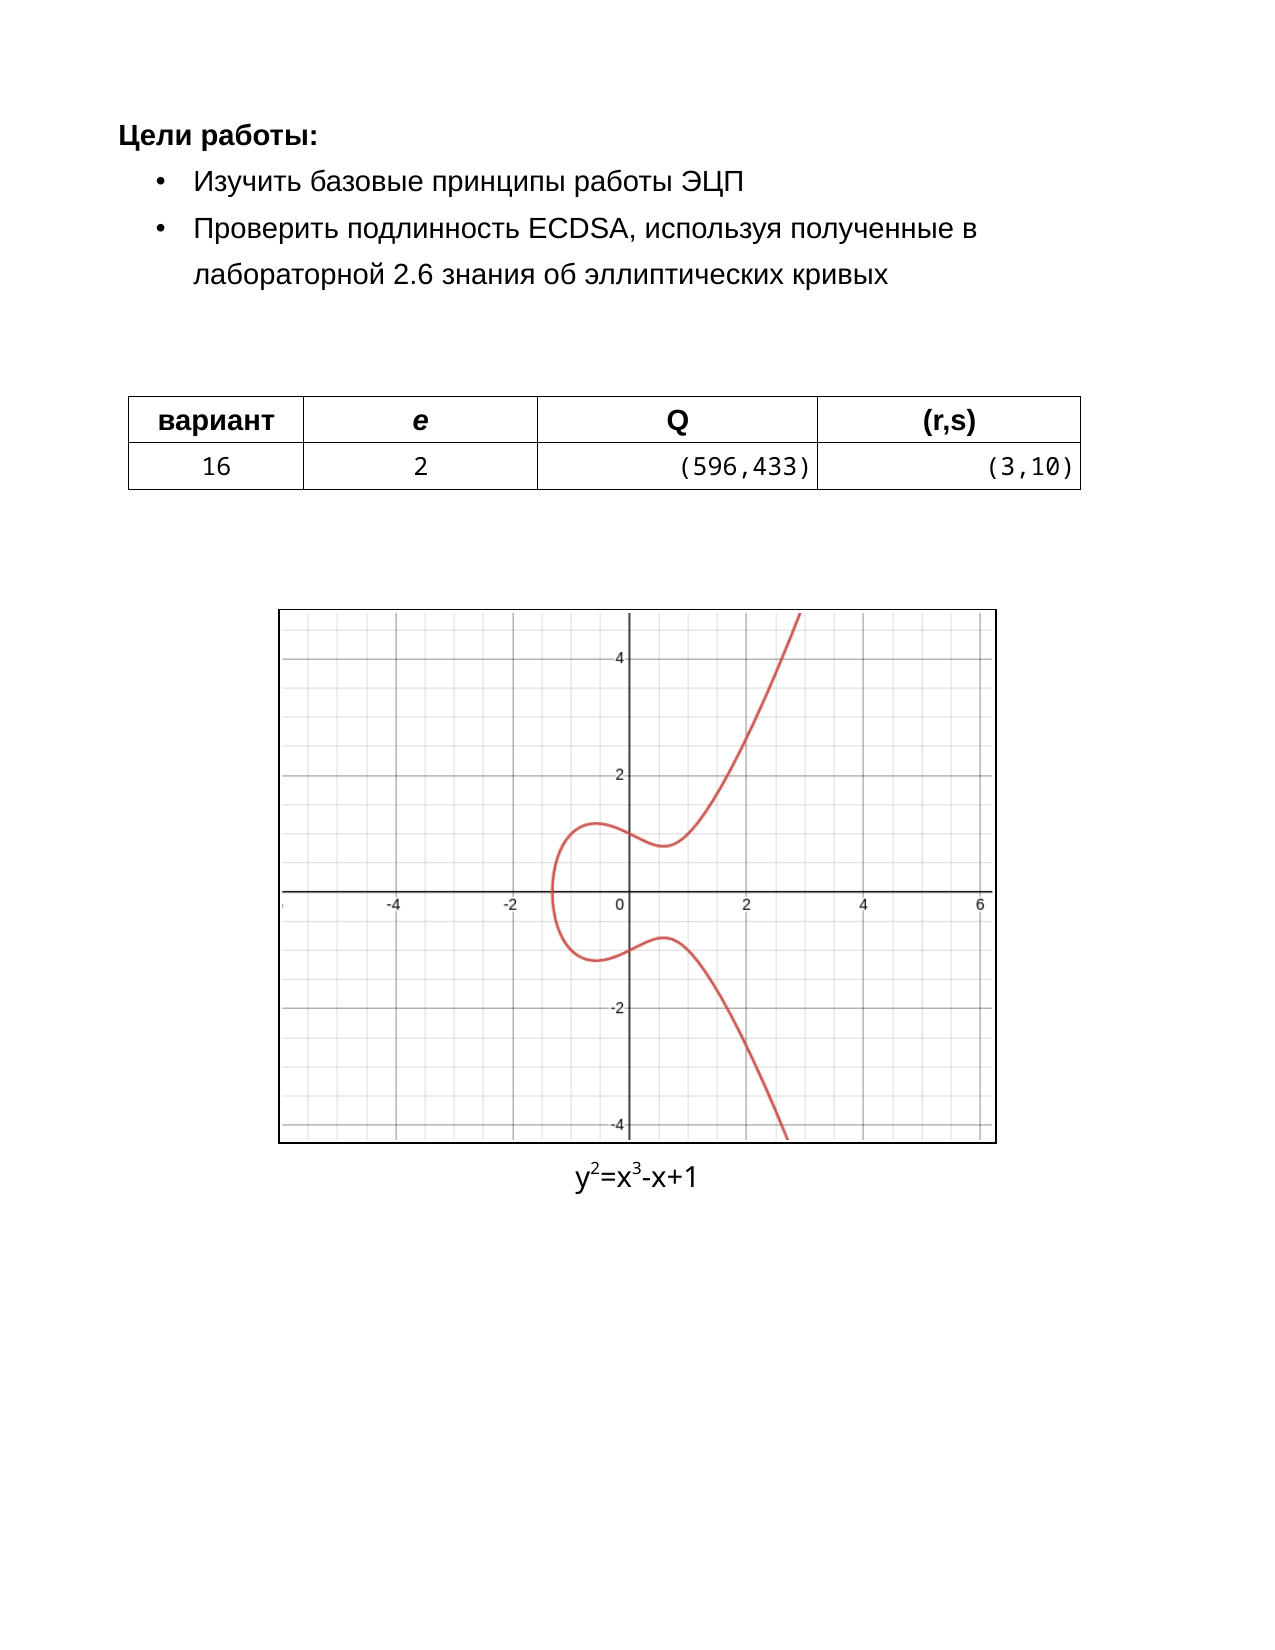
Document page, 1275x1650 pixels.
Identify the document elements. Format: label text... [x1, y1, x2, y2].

table_header e [304, 397, 537, 442]
text Цели работы: [118, 118, 1157, 152]
list Проверить подлинность ECDSA, используя полученные в лабораторной 2.6 знания об эллиптических кривых [156, 211, 1157, 291]
list Изучить базовые принципы работы ЭЦП [156, 164, 1157, 198]
table_cell (3,10) [818, 443, 1080, 489]
text y2=x3-x+1 [118, 1157, 1157, 1196]
picture [282, 613, 993, 1140]
table_cell 2 [304, 443, 537, 489]
table_header вариант [129, 397, 303, 442]
table_cell (596,433) [538, 443, 817, 489]
table_cell 16 [129, 443, 303, 489]
table_header (r,s) [818, 397, 1080, 442]
table_header Q [538, 397, 817, 442]
